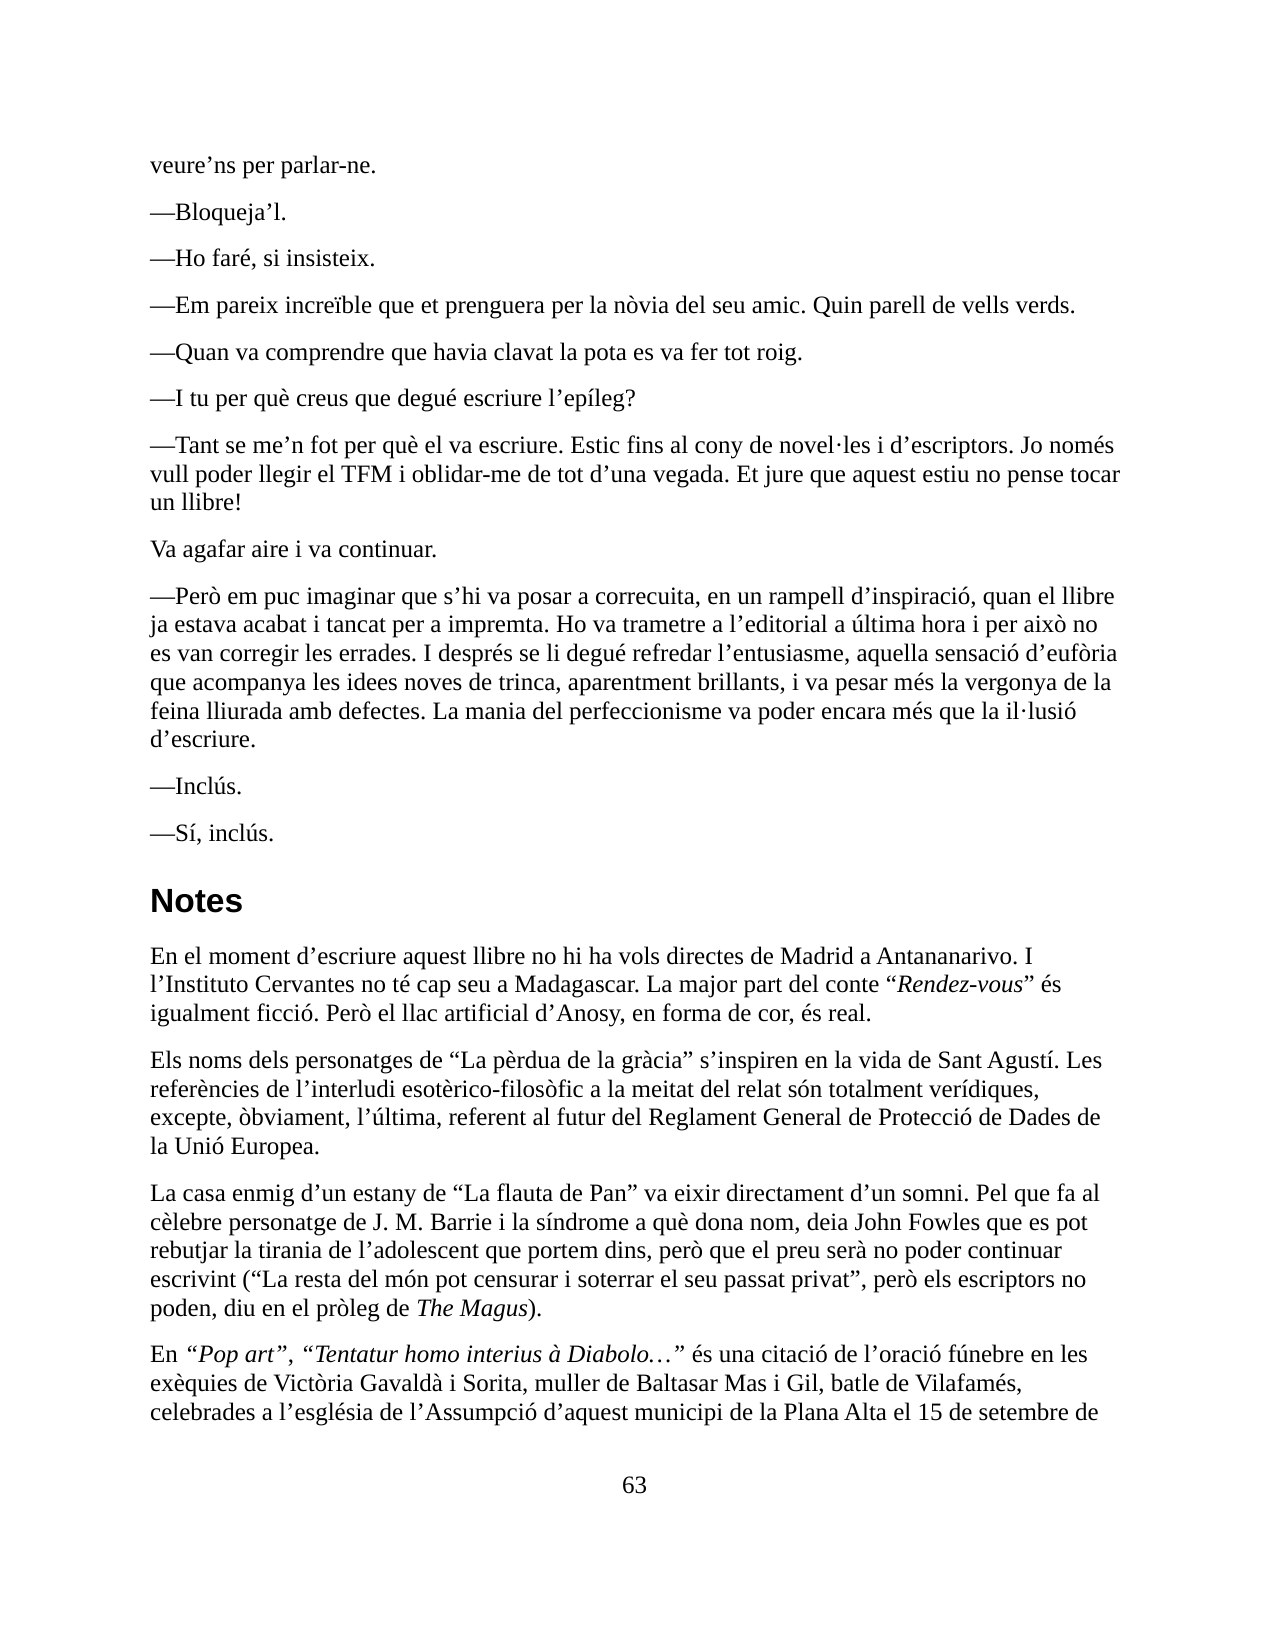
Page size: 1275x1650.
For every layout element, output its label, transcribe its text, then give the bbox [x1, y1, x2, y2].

text —I tu per què creus que degué escriure l’epíleg? [150, 383, 1125, 412]
text En “Pop art”, “Tentatur homo interius à Diabolo…” és una citació de l’oració fúnebre en les exèquies de Victòria Gavaldà i Sorita, muller de Baltasar Mas i Gil, batle de Vilafamés, celebrades a l’església de l’Assumpció d’aquest municipi de la Plana Alta el 15 de setembre de [150, 1339, 1125, 1426]
text —Em pareix increïble que et prenguera per la nòvia del seu amic. Quin parell de vells verds. [150, 290, 1125, 319]
text —Quan va comprendre que havia clavat la pota es va fer tot roig. [150, 337, 1125, 365]
text —Sí, inclús. [150, 818, 1125, 847]
text —Tant se me’n fot per què el va escriure. Estic fins al cony de novel·les i d’escriptors. Jo només vull poder llegir el TFM i oblidar-me de tot d’una vegada. Et jure que aquest estiu no pense tocar un llibre! [150, 430, 1125, 516]
subtitle Notes [150, 881, 1125, 919]
text En el moment d’escriure aquest llibre no hi ha vols directes de Madrid a Antananarivo. I l’Instituto Cervantes no té cap seu a Madagascar. La major part del conte “Rendez-vous” és igualment ficció. Però el llac artificial d’Anosy, en forma de cor, és real. [150, 941, 1125, 1027]
text —Però em puc imaginar que s’hi va posar a correcuita, en un rampell d’inspiració, quan el llibre ja estava acabat i tancat per a impremta. Ho va trametre a l’editorial a última hora i per això no es van corregir les errades. I després se li degué refredar l’entusiasme, aquella sensació d’eufòria que acompanya les idees noves de trinca, aparentment brillants, i va pesar més la vergonya de la feina lliurada amb defectes. La mania del perfeccionisme va poder encara més que la il·lusió d’escriure. [150, 581, 1125, 753]
text —Inclús. [150, 771, 1125, 800]
text —Ho faré, si insisteix. [150, 243, 1125, 272]
text veure’ns per parlar-ne. [150, 150, 1125, 179]
text La casa enmig d’un estany de “La flauta de Pan” va eixir directament d’un somni. Pel que fa al cèlebre personatge de J. M. Barrie i la síndrome a què dona nom, deia John Fowles que es pot rebutjar la tirania de l’adolescent que portem dins, però que el preu serà no poder continuar escrivint (“La resta del món pot censurar i soterrar el seu passat privat”, però els escriptors no poden, diu en el pròleg de The Magus). [150, 1178, 1125, 1322]
text —Bloqueja’l. [150, 197, 1125, 225]
text Els noms dels personatges de “La pèrdua de la gràcia” s’inspiren en la vida de Sant Agustí. Les referències de l’interludi esotèrico-filosòfic a la meitat del relat són totalment verídiques, excepte, òbviament, l’última, referent al futur del Reglament General de Protecció de Dades de la Unió Europea. [150, 1045, 1125, 1160]
text Va agafar aire i va continuar. [150, 534, 1125, 563]
